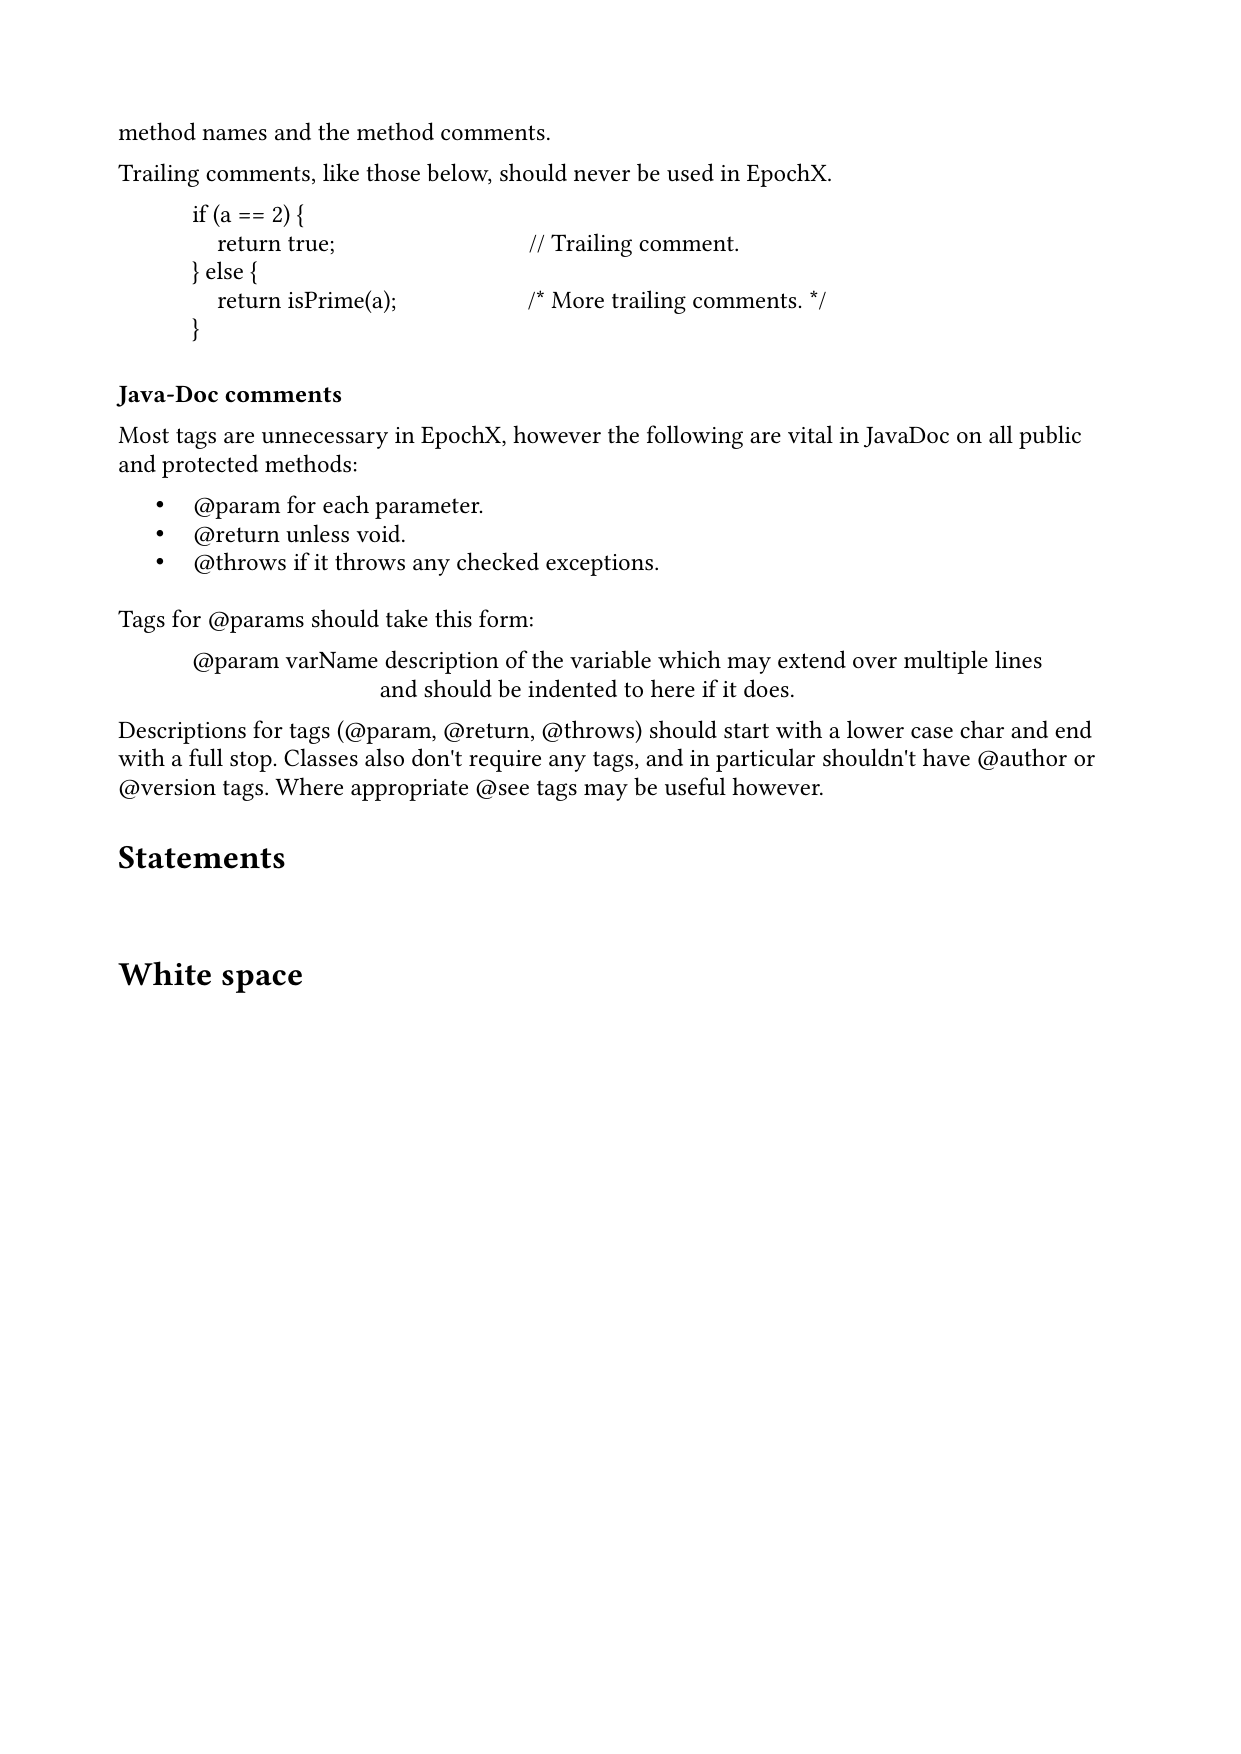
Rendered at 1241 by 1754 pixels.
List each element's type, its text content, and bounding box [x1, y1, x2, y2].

text @param varName description of the variable which may extend over multiple lines and should be indented to here if it does. [118, 646, 1122, 703]
subtitle Statements [118, 839, 1122, 877]
subtitle White space [118, 956, 1122, 994]
subtitle Java-Doc comments [118, 380, 1122, 409]
text Trailing comments, like those below, should never be used in EpochX. [118, 159, 1122, 188]
text method names and the method comments. [118, 118, 1122, 147]
text Descriptions for tags (@param, @return, @throws) should start with a lower case char and end with a full stop. Classes also don't require any tags, and in particular shouldn't have @author or @version tags. Where appropriate @see tags may be useful however. [118, 716, 1122, 801]
list @throws if it throws any checked exceptions. [156, 548, 1122, 577]
list @return unless void. [156, 519, 1122, 548]
text if (a == 2) { return true; // Trailing comment. } else { return isPrime(a); /* More trailing comments. */ } [192, 200, 1122, 343]
text Tags for @params should take this form: [118, 605, 1122, 634]
text Most tags are unnecessary in EpochX, however the following are vital in JavaDoc on all public and protected methods: [118, 421, 1122, 478]
list @param for each parameter. [156, 491, 1122, 519]
